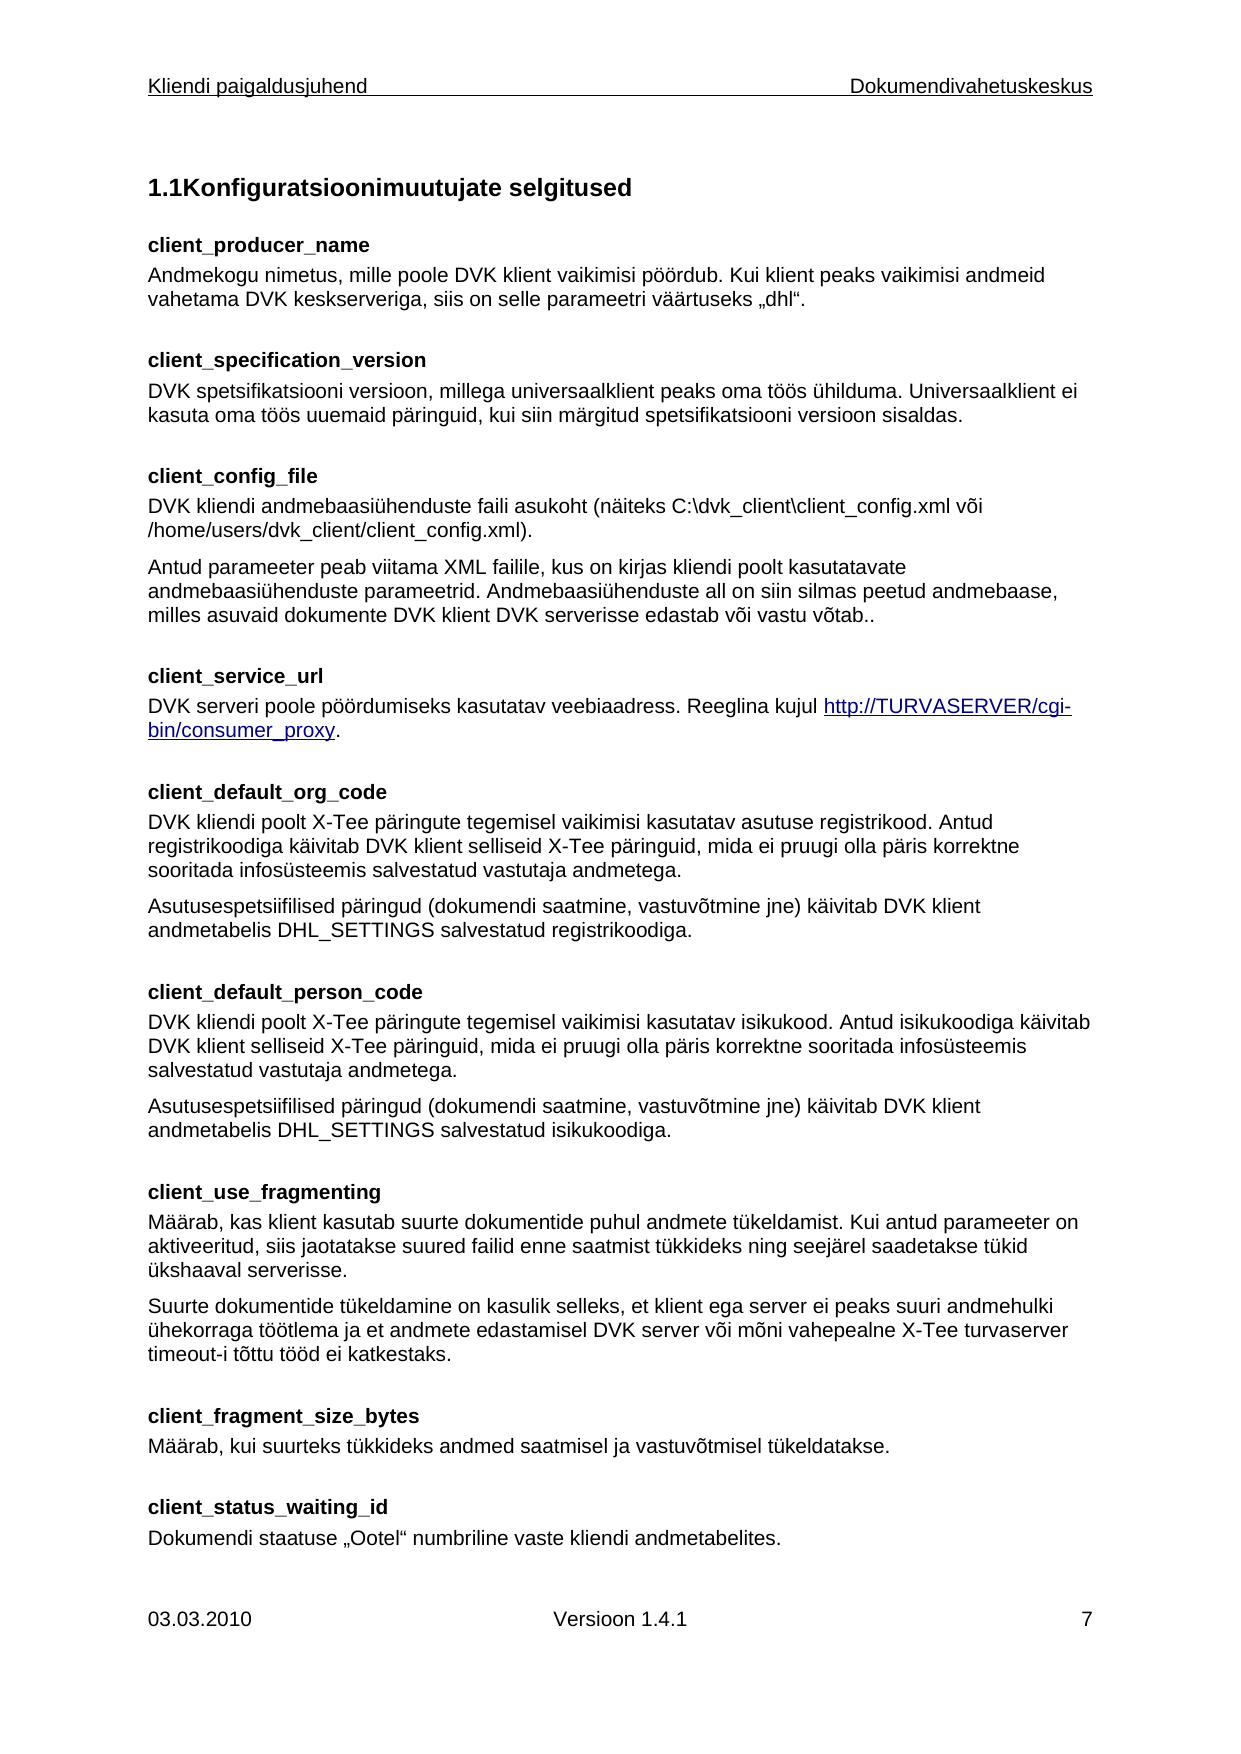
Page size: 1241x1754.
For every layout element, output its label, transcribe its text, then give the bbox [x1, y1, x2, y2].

text client_use_fragmenting [148, 1179, 1093, 1203]
text client_default_person_code [148, 979, 1093, 1003]
text Määrab, kas klient kasutab suurte dokumentide puhul andmete tükeldamist. Kui antud parameeter on aktiveeritud, siis jaotatakse suured failid enne saatmist tükkideks ning seejärel saadetakse tükid ükshaaval serverisse. [148, 1210, 1093, 1282]
text Andmekogu nimetus, mille poole DVK klient vaikimisi pöördub. Kui klient peaks vaikimisi andmeid vahetama DVK keskserveriga, siis on selle parameetri väärtuseks „dhl“. [148, 263, 1093, 311]
subtitle Konfiguratsioonimuutujate selgitused [148, 173, 1093, 201]
text DVK serveri poole pöördumiseks kasutatav veebiaadress. Reeglina kujul http://TURVASERVER/cgi-bin/consumer_proxy. [148, 694, 1093, 742]
text Asutusespetsiifilised päringud (dokumendi saatmine, vastuvõtmine jne) käivitab DVK klient andmetabelis DHL_SETTINGS salvestatud registrikoodiga. [148, 894, 1093, 942]
text client_status_waiting_id [148, 1495, 1093, 1519]
text Dokumendi staatuse „Ootel“ numbriline vaste kliendi andmetabelites. [148, 1525, 1093, 1549]
text DVK kliendi andmebaasiühenduste faili asukoht (näiteks C:\dvk_client\client_config.xml või /home/users/dvk_client/client_config.xml). [148, 494, 1093, 542]
text Asutusespetsiifilised päringud (dokumendi saatmine, vastuvõtmine jne) käivitab DVK klient andmetabelis DHL_SETTINGS salvestatud isikukoodiga. [148, 1094, 1093, 1142]
text client_service_url [148, 664, 1093, 688]
text Antud parameeter peab viitama XML failile, kus on kirjas kliendi poolt kasutatavate andmebaasiühenduste parameetrid. Andmebaasiühenduste all on siin silmas peetud andmebaase, milles asuvaid dokumente DVK klient DVK serverisse edastab või vastu võtab.. [148, 554, 1093, 626]
text DVK kliendi poolt X-Tee päringute tegemisel vaikimisi kasutatav isikukood. Antud isikukoodiga käivitab DVK klient selliseid X-Tee päringuid, mida ei pruugi olla päris korrektne sooritada infosüsteemis salvestatud vastutaja andmetega. [148, 1010, 1093, 1082]
text DVK spetsifikatsiooni versioon, millega universaalklient peaks oma töös ühilduma. Universaalklient ei kasuta oma töös uuemaid päringuid, kui siin märgitud spetsifikatsiooni versioon sisaldas. [148, 378, 1093, 426]
text client_specification_version [148, 348, 1093, 372]
text client_fragment_size_bytes [148, 1403, 1093, 1427]
text DVK kliendi poolt X-Tee päringute tegemisel vaikimisi kasutatav asutuse registrikood. Antud registrikoodiga käivitab DVK klient selliseid X-Tee päringuid, mida ei pruugi olla päris korrektne sooritada infosüsteemis salvestatud vastutaja andmetega. [148, 810, 1093, 882]
text client_producer_name [148, 233, 1093, 257]
text client_default_org_code [148, 779, 1093, 803]
text client_config_file [148, 464, 1093, 488]
text Määrab, kui suurteks tükkideks andmed saatmisel ja vastuvõtmisel tükeldatakse. [148, 1434, 1093, 1458]
text Suurte dokumentide tükeldamine on kasulik selleks, et klient ega server ei peaks suuri andmehulki ühekorraga töötlema ja et andmete edastamisel DVK server või mõni vahepealne X-Tee turvaserver timeout-i tõttu tööd ei katkestaks. [148, 1294, 1093, 1366]
